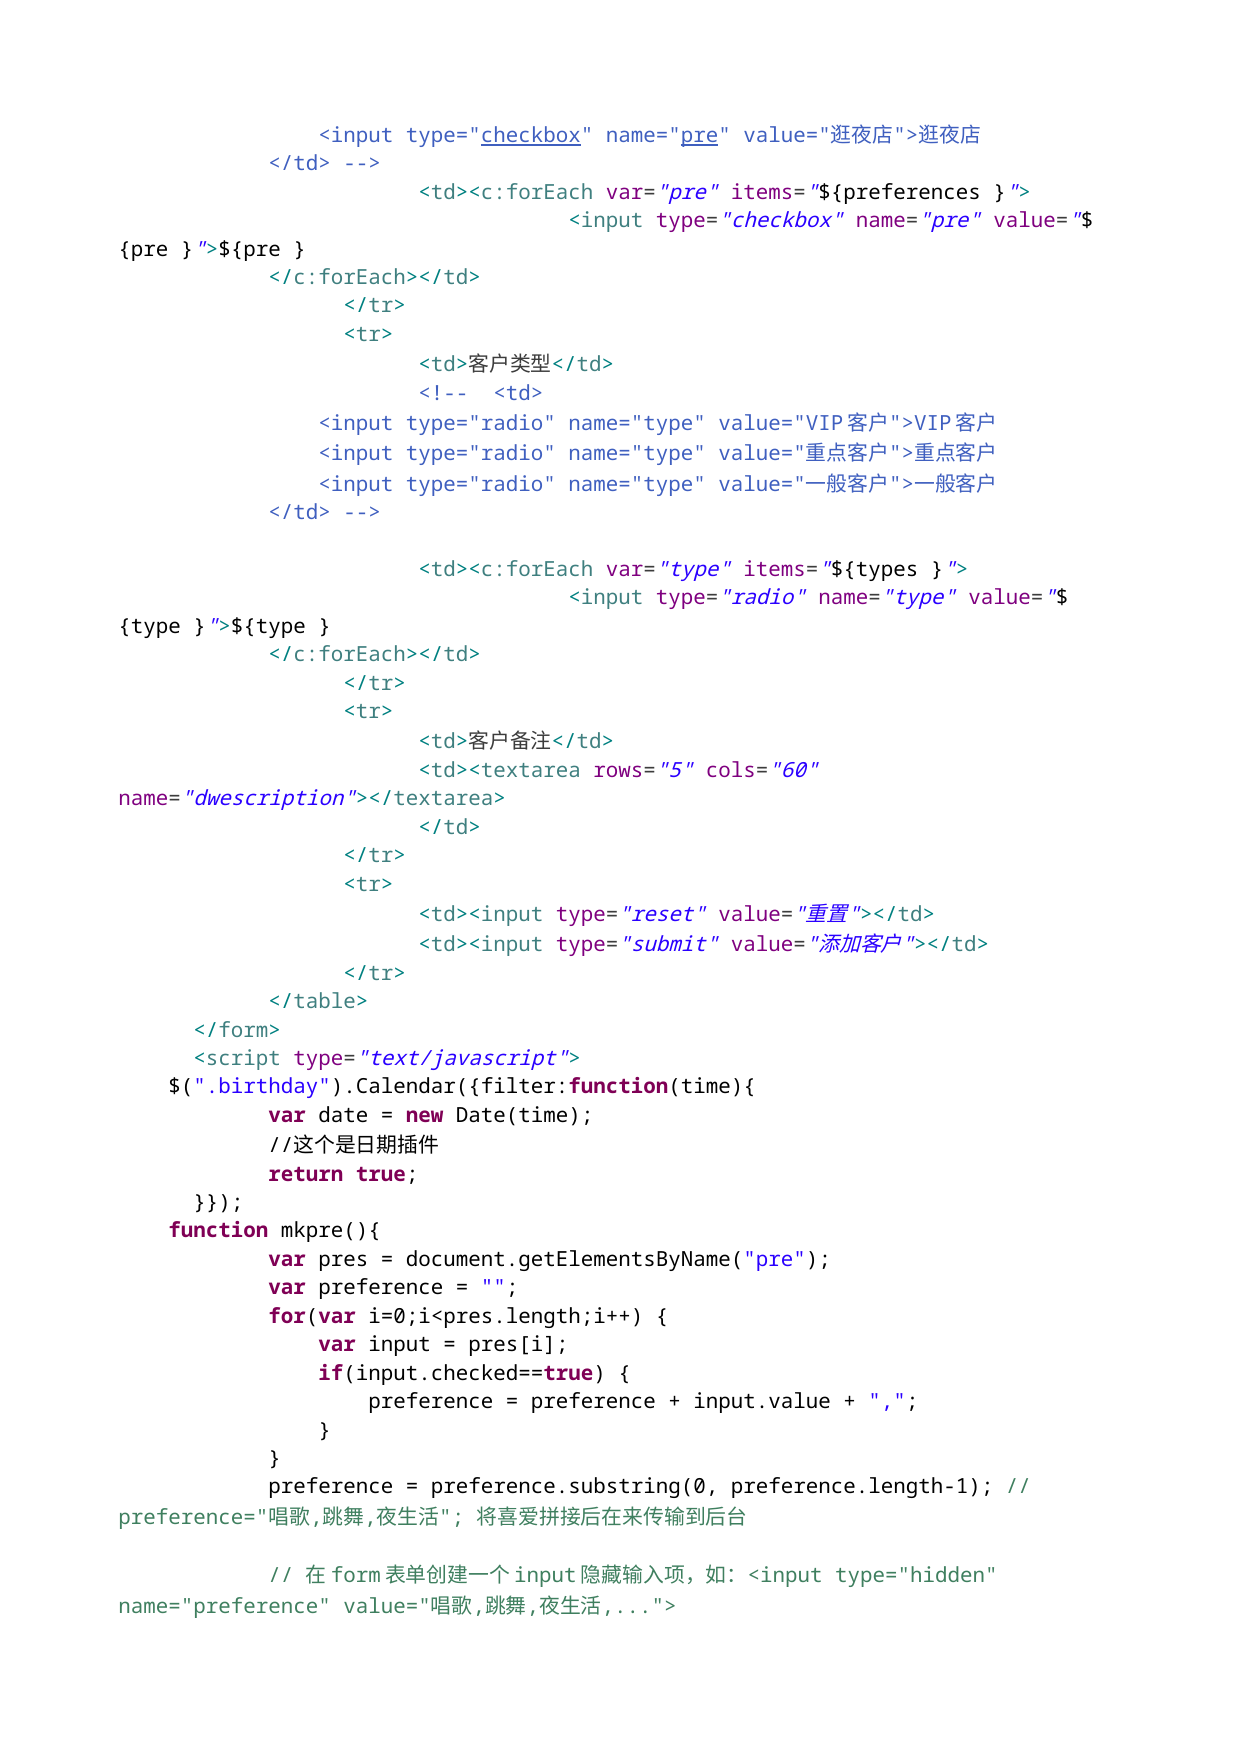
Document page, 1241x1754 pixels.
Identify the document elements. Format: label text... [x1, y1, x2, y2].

text <td><textarea rows="5" cols="60" name="dwescription"></textarea> [118, 755, 1122, 812]
text var date = new Date(time); [118, 1100, 1122, 1128]
text <input type="radio" name="type" value="一般客户">一般客户 [118, 467, 1122, 497]
text <td>客户类型</td> [118, 347, 1122, 378]
text preference = preference + input.value + ","; [118, 1386, 1122, 1415]
text </table> [118, 986, 1122, 1015]
text function mkpre(){ [118, 1216, 1122, 1244]
text <input type="radio" name="type" value="VIP客户">VIP客户 [118, 406, 1122, 437]
text }}); [118, 1187, 1122, 1216]
text </tr> [118, 958, 1122, 986]
text <tr> [118, 319, 1122, 347]
text <tr> [118, 696, 1122, 725]
text </form> [118, 1015, 1122, 1043]
text preference = preference.substring(0, preference.length-1); // preference="唱歌,跳舞,夜生活"; 将喜爱拼接后在来传输到后台 [118, 1472, 1122, 1530]
text var input = pres[i]; [118, 1329, 1122, 1358]
text <td><input type="submit" value="添加客户"></td> [118, 927, 1122, 958]
text return true; [118, 1159, 1122, 1187]
text <input type="radio" name="type" value="重点客户">重点客户 [118, 437, 1122, 467]
text <input type="radio" name="type" value="${type }">${type } [118, 582, 1122, 639]
text </c:forEach></td> [118, 639, 1122, 668]
text </td> --> [118, 148, 1122, 177]
text // 在form表单创建一个input隐藏输入项，如：<input type="hidden" name="preference" value="唱歌,跳舞,夜生活,..."> [118, 1559, 1122, 1619]
text var preference = ""; [118, 1272, 1122, 1301]
text </c:forEach></td> [118, 262, 1122, 291]
text </tr> [118, 840, 1122, 869]
text <td><c:forEach var="pre" items="${preferences }"> [118, 177, 1122, 205]
text } [118, 1443, 1122, 1472]
text <script type="text/javascript"> [118, 1043, 1122, 1072]
text <td><input type="reset" value="重置"></td> [118, 897, 1122, 927]
text <td>客户备注</td> [118, 725, 1122, 755]
text <!-- <td> [118, 378, 1122, 406]
text //这个是日期插件 [118, 1128, 1122, 1159]
text <input type="checkbox" name="pre" value="${pre }">${pre } [118, 205, 1122, 262]
text </tr> [118, 291, 1122, 319]
text </tr> [118, 668, 1122, 696]
text </td> [118, 812, 1122, 840]
text for(var i=0;i<pres.length;i++) { [118, 1301, 1122, 1329]
text $(".birthday").Calendar({filter:function(time){ [118, 1072, 1122, 1100]
text <td><c:forEach var="type" items="${types }"> [118, 554, 1122, 582]
text </td> --> [118, 497, 1122, 526]
text } [118, 1415, 1122, 1443]
text <input type="checkbox" name="pre" value="逛夜店">逛夜店 [118, 118, 1122, 148]
text <tr> [118, 869, 1122, 897]
text var pres = document.getElementsByName("pre"); [118, 1244, 1122, 1272]
text if(input.checked==true) { [118, 1358, 1122, 1386]
